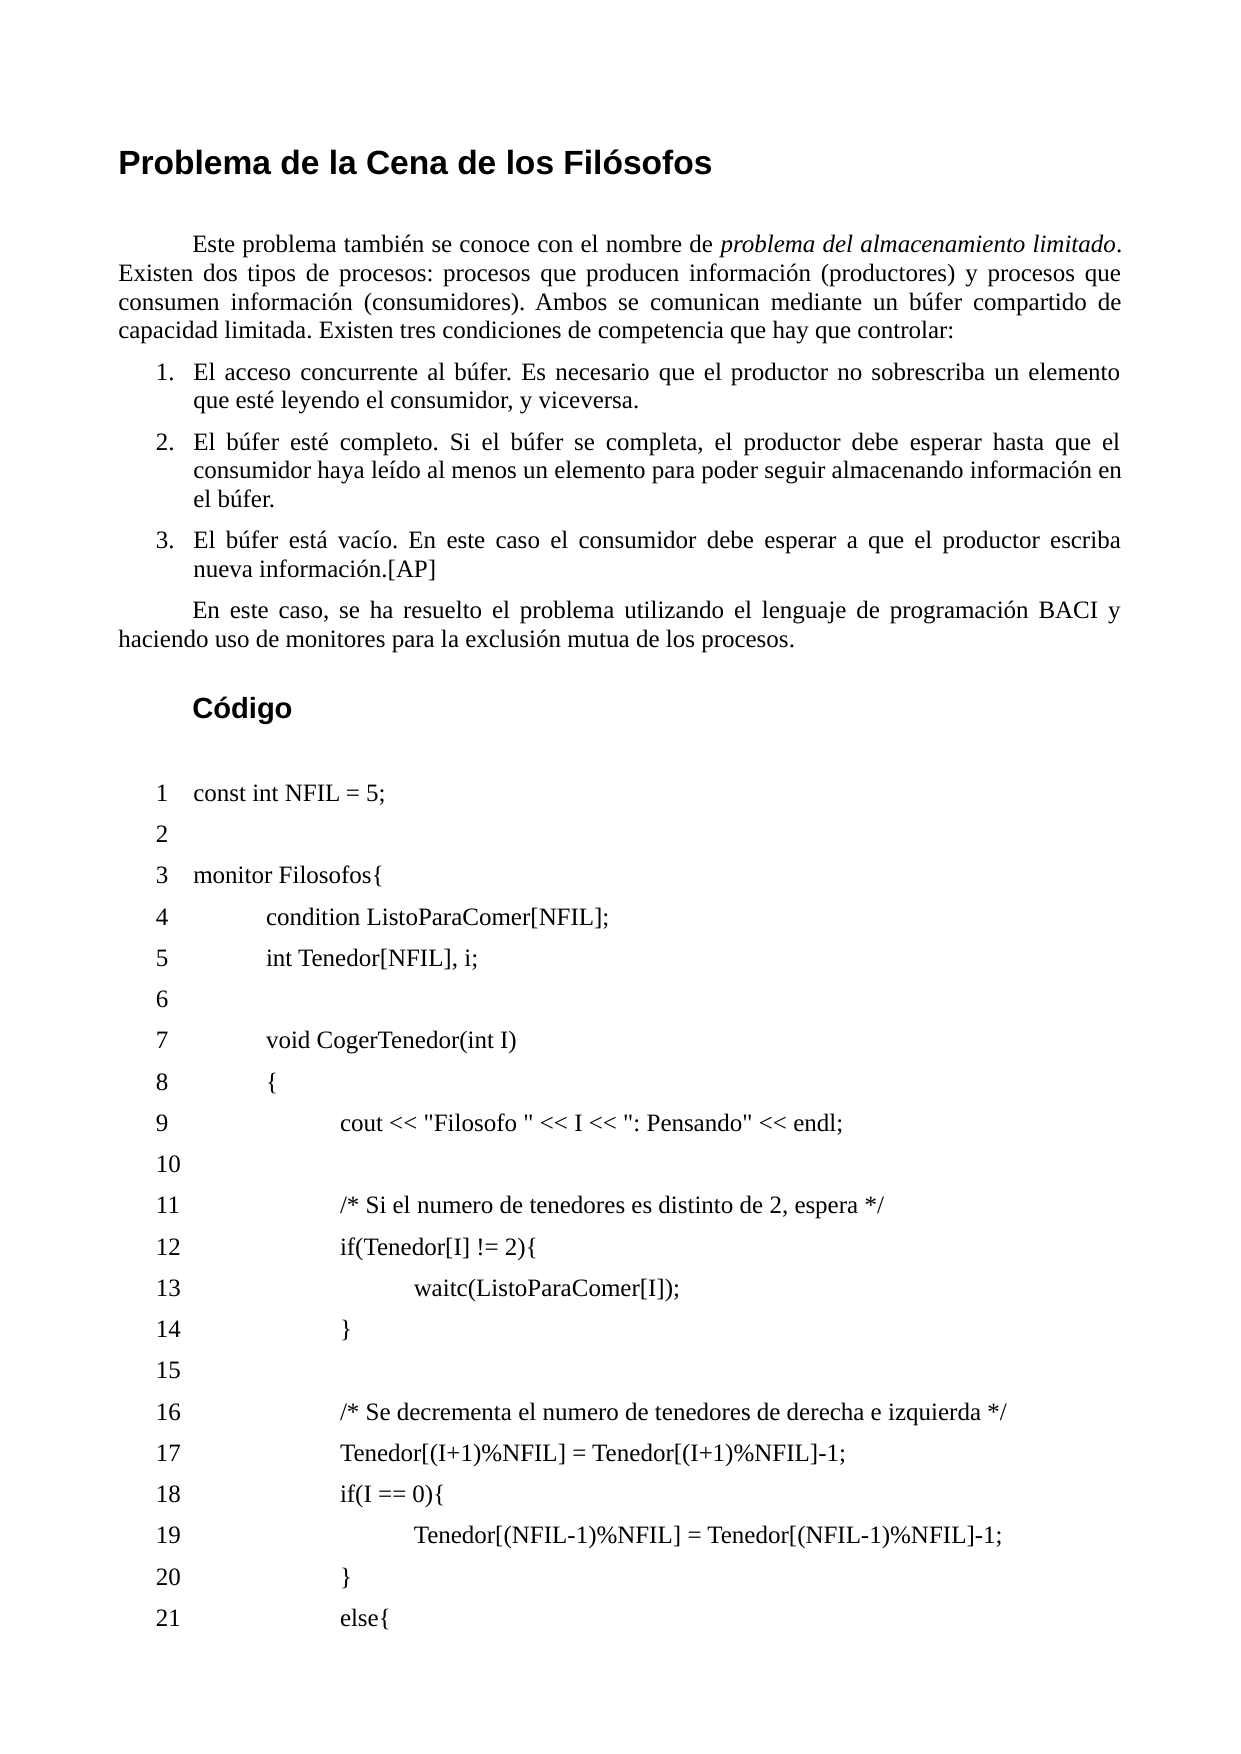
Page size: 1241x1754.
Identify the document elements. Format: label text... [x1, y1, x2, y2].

list condition ListoParaComer[NFIL]; [156, 902, 1122, 930]
list Tenedor[(I+1)%NFIL] = Tenedor[(I+1)%NFIL]-1; [156, 1438, 1122, 1467]
list if(I == 0){ [156, 1479, 1122, 1508]
list El búfer esté completo. Si el búfer se completa, el productor debe esperar hasta que el consumidor haya leído al menos un elemento para poder seguir almacenando información en el búfer. [156, 427, 1122, 513]
subtitle Código [118, 691, 1122, 724]
list { [156, 1067, 1122, 1095]
subtitle Problema de la Cena de los Filósofos [118, 143, 1122, 182]
list cout << "Filosofo " << I << ": Pensando" << endl; [156, 1108, 1122, 1137]
list void CogerTenedor(int I) [156, 1025, 1122, 1054]
list } [156, 1562, 1122, 1590]
list waitc(ListoParaComer[I]); [156, 1273, 1122, 1302]
text Este problema también se conoce con el nombre de problema del almacenamiento limitado. Existen dos tipos de procesos: procesos que producen información (productores) y procesos que consumen información (consumidores). Ambos se comunican mediante un búfer compartido de capacidad limitada. Existen tres condiciones de competencia que hay que controlar: [118, 229, 1122, 344]
list El acceso concurrente al búfer. Es necesario que el productor no sobrescriba un elemento que esté leyendo el consumidor, y viceversa. [156, 357, 1122, 414]
list int Tenedor[NFIL], i; [156, 943, 1122, 972]
list else{ [156, 1603, 1122, 1632]
list const int NFIL = 5; [156, 778, 1122, 807]
list /* Si el numero de tenedores es distinto de 2, espera */ [156, 1190, 1122, 1219]
list } [156, 1314, 1122, 1343]
list if(Tenedor[I] != 2){ [156, 1232, 1122, 1260]
list Tenedor[(NFIL-1)%NFIL] = Tenedor[(NFIL-1)%NFIL]-1; [156, 1520, 1122, 1549]
list /* Se decrementa el numero de tenedores de derecha e izquierda */ [156, 1397, 1122, 1425]
text En este caso, se ha resuelto el problema utilizando el lenguaje de programación BACI y haciendo uso de monitores para la exclusión mutua de los procesos. [118, 596, 1122, 653]
list monitor Filosofos{ [156, 860, 1122, 889]
list El búfer está vacío. En este caso el consumidor debe esperar a que el productor escriba nueva información.[AP] [156, 526, 1122, 583]
